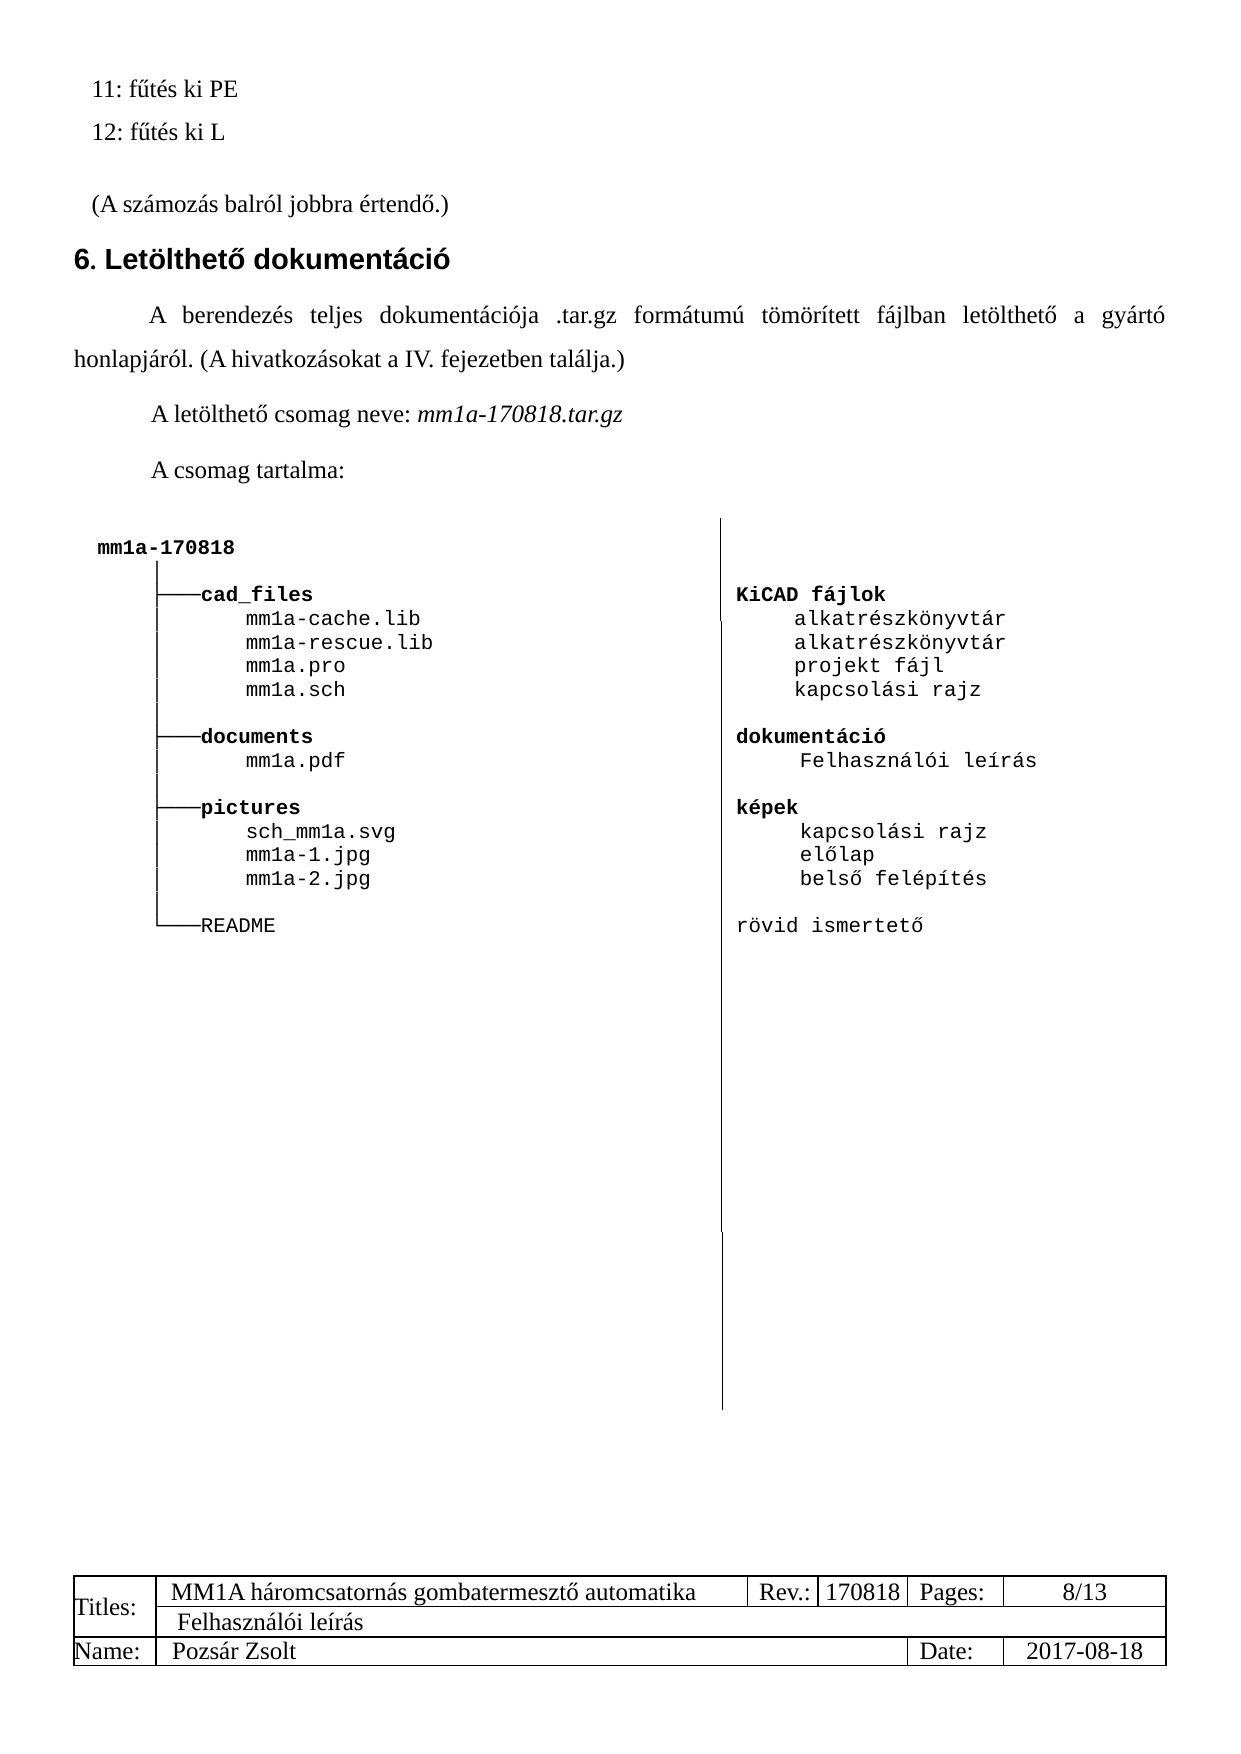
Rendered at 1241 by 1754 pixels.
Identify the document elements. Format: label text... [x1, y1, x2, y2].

text 11: fűtés ki PE [91, 74, 1166, 102]
text │ [157, 561, 720, 584]
text rövid ismertető [722, 915, 1166, 939]
text │ [151, 773, 721, 797]
text │ [721, 561, 1166, 584]
text └───README [151, 915, 721, 939]
text ├───cad_files [151, 584, 720, 608]
text belső felépítés [722, 868, 1166, 892]
text │ mm1a.pdf Felhasználói leírás [157, 750, 721, 773]
text │ mm1a-cache.lib alkatrészkönyvtár [151, 608, 1166, 632]
text képek [722, 797, 1166, 821]
text │ [151, 561, 156, 584]
text A letölthető csomag neve: mm1a-170818.tar.gz [97, 399, 1166, 428]
text [721, 537, 1166, 561]
text │ [151, 892, 156, 915]
text │ mm1a-1.jpg [151, 844, 721, 868]
text [722, 773, 1166, 797]
text ├───pictures [151, 797, 721, 821]
text │ [722, 703, 1166, 726]
text projekt fájl [722, 655, 1166, 679]
text │ sch_mm1a.svg kapcsolási rajz [157, 821, 721, 844]
text │ [151, 703, 156, 726]
text │ [157, 703, 721, 726]
text │ sch_mm1a.svg kapcsolási rajz [722, 821, 1166, 844]
text A csomag tartalma: [74, 455, 1166, 483]
text │ mm1a.pdf Felhasználói leírás [722, 750, 1166, 773]
text │ mm1a-2.jpg [151, 868, 721, 892]
text dokumentáció [722, 726, 1166, 750]
text │ [157, 892, 721, 915]
text │ [722, 892, 1166, 915]
text │ mm1a-rescue.lib alkatrészkönyvtár [157, 632, 721, 655]
text │ mm1a.sch [151, 679, 721, 703]
text │ mm1a.pro [151, 655, 721, 679]
text ├───documents [151, 726, 721, 750]
text │ mm1a-rescue.lib alkatrészkönyvtár [722, 632, 1166, 655]
text kapcsolási rajz [722, 679, 1166, 703]
subtitle 6. Letölthető dokumentáció [74, 242, 1166, 276]
text (A számozás balról jobbra értendő.) [91, 189, 1166, 217]
text 12: fűtés ki L [91, 117, 1166, 146]
text KiCAD fájlok [721, 584, 1166, 608]
text előlap [722, 844, 1166, 868]
text A berendezés teljes dokumentációja .tar.gz formátumú tömörített fájlban letölthető a gyártó honlapjáról. (A hivatkozásokat a IV. fejezetben találja.) [74, 301, 1166, 372]
text mm1a-170818 [97, 537, 720, 561]
